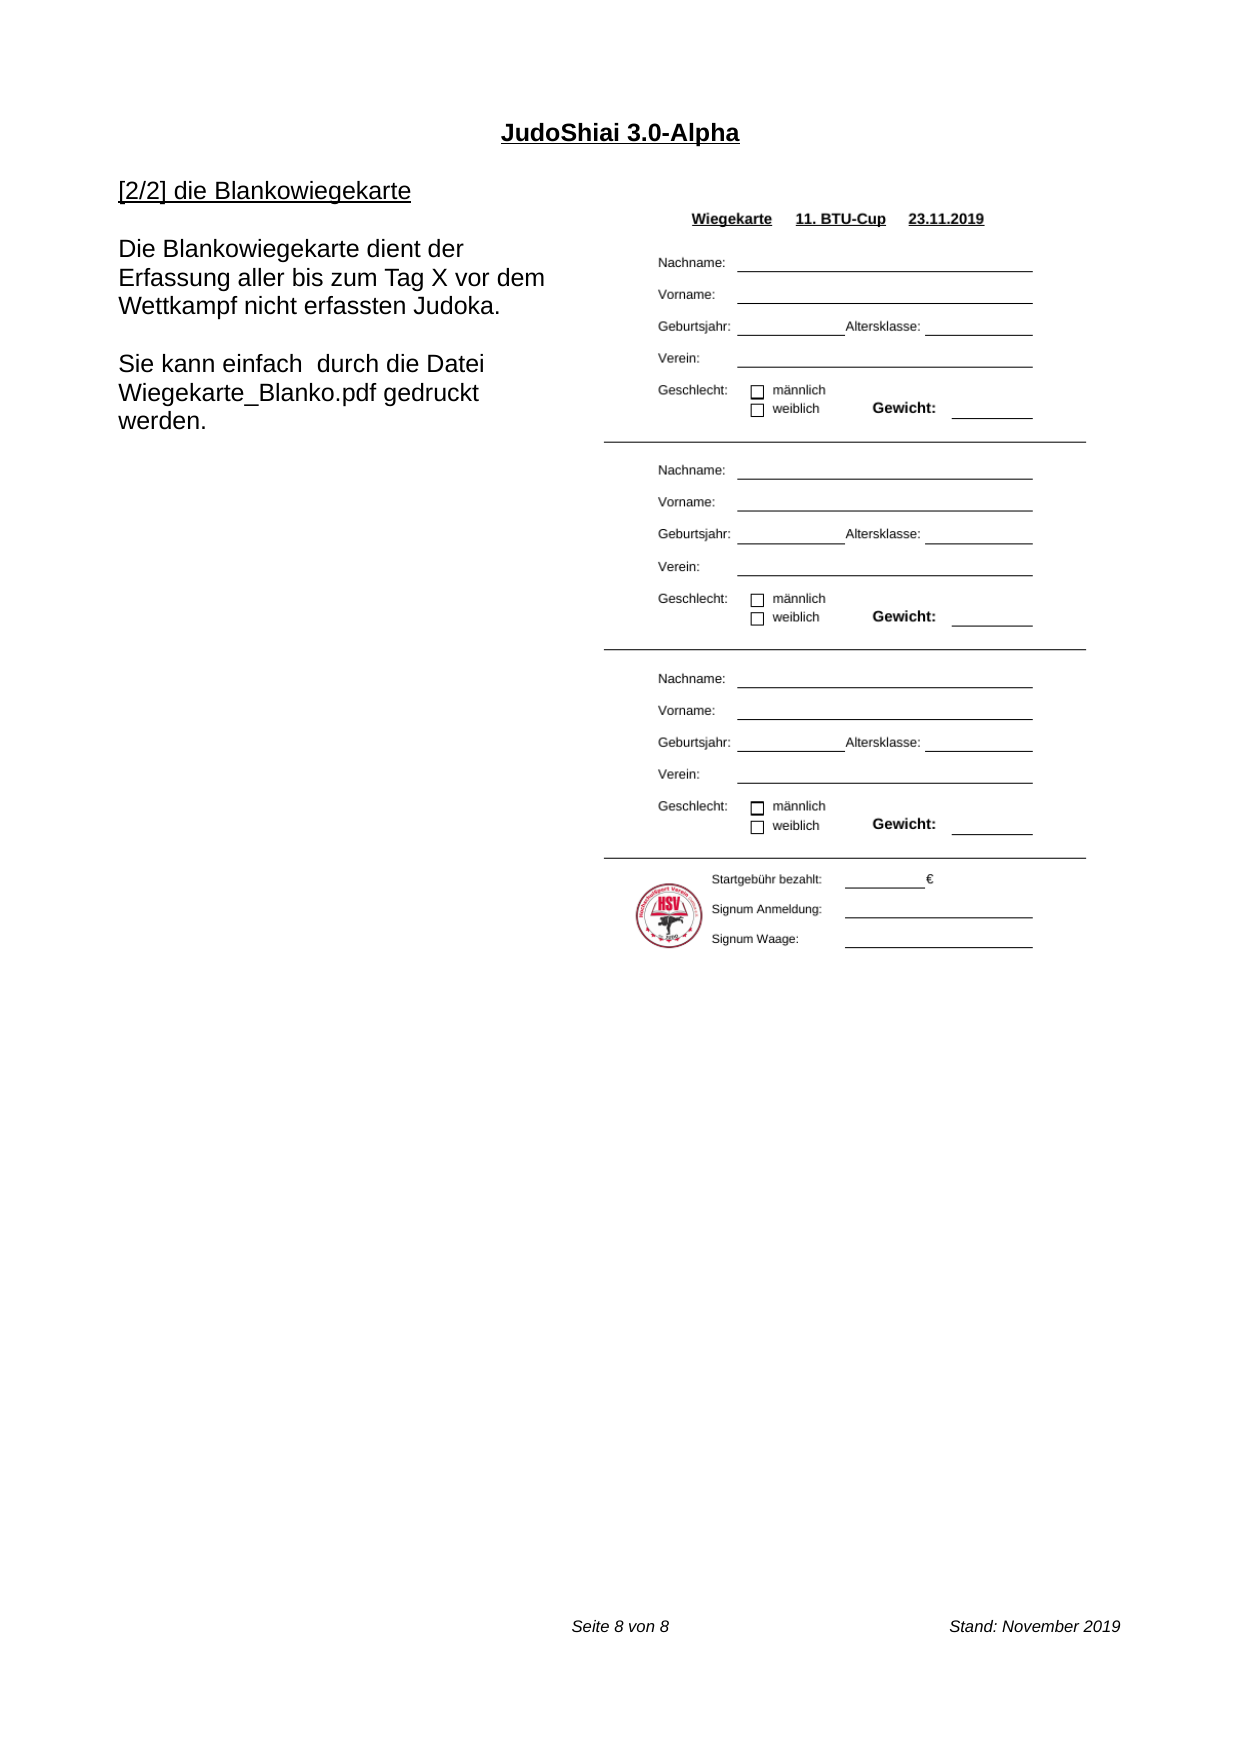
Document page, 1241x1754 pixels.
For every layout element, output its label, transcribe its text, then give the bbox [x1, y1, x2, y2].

text Sie kann einfach durch die Datei Wiegekarte_Blanko.pdf gedruckt werden. [118, 349, 566, 435]
text [2/2] die Blankowiegekarte [118, 176, 1122, 205]
text Die Blankowiegekarte dient der Erfassung aller bis zum Tag X vor dem Wettkampf nicht erfassten Judoka. [118, 234, 566, 320]
picture [566, 190, 1120, 980]
